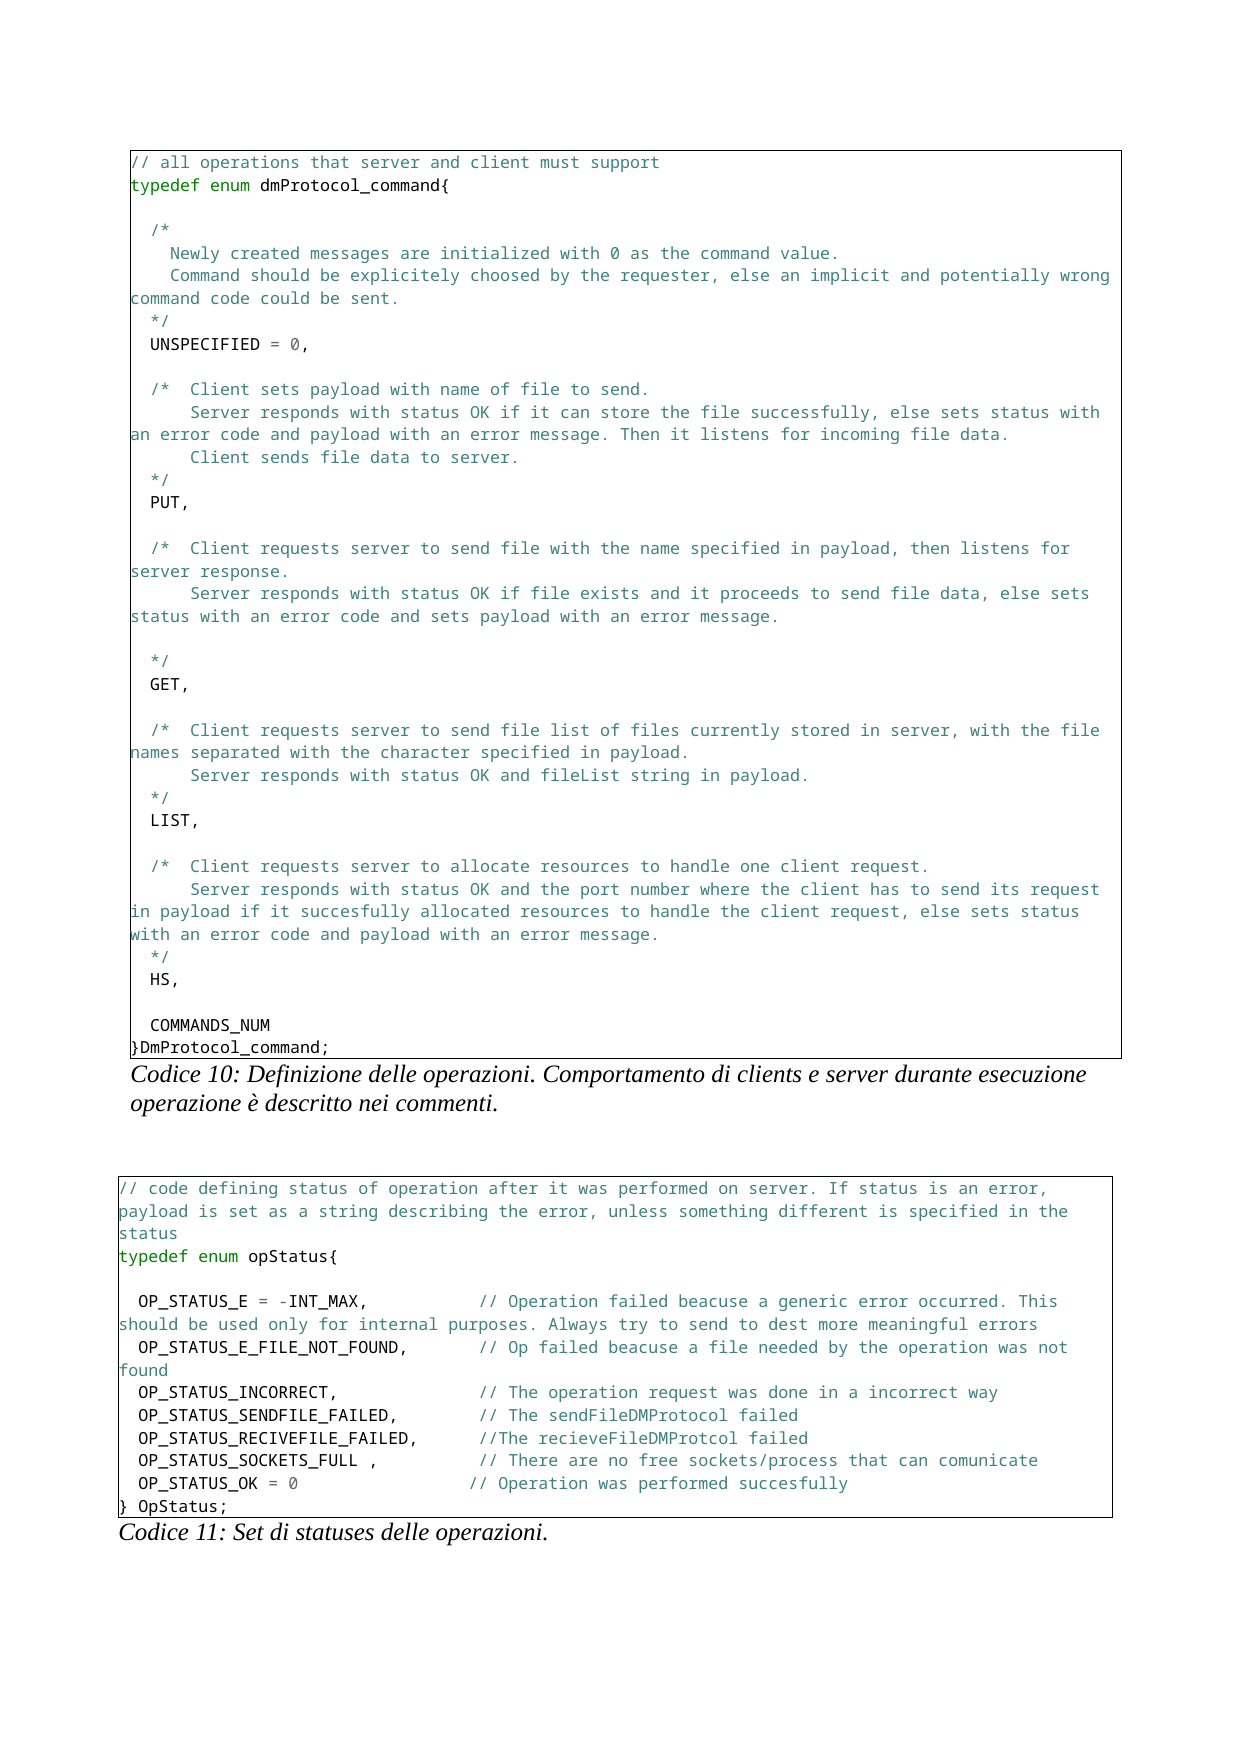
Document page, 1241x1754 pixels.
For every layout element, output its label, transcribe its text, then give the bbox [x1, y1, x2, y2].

text Codice 11: Set di statuses delle operazioni. [118, 1518, 1113, 1546]
text Codice 10: Definizione delle operazioni. Comportamento di clients e server durante esecuzione operazione è descritto nei commenti. [130, 1059, 1121, 1117]
text Codice 10: Definizione delle operazioni. Comportamento di clients e server durante esecuzione operazione è descritto nei commenti. [131, 163, 1121, 1058]
text Codice 11: Set di statuses delle operazioni. [119, 1189, 1112, 1517]
